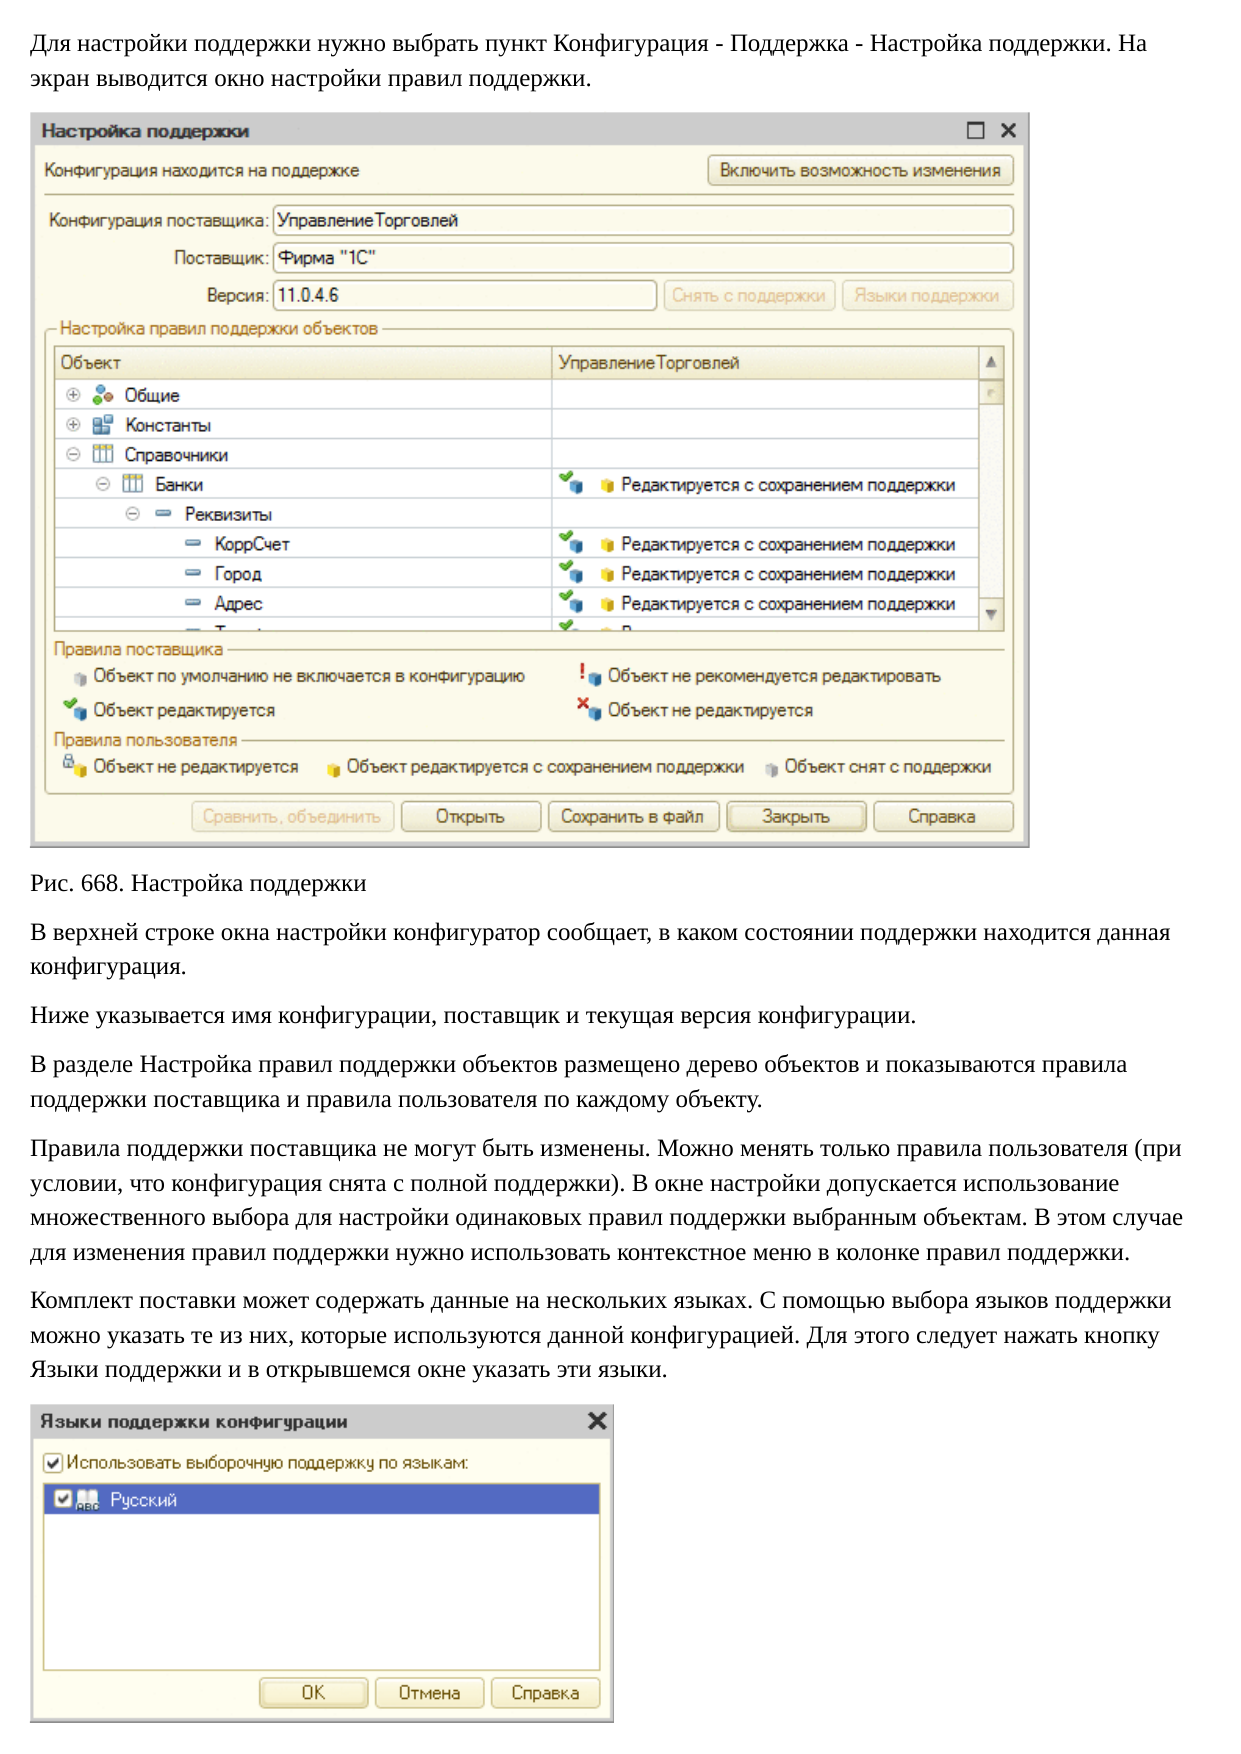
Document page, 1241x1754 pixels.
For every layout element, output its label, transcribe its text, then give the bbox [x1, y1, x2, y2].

text В разделе Настройка правил поддержки объектов размещено дерево объектов и показываются правила поддержки поставщика и правила пользователя по каждому объекту. [30, 1049, 1211, 1113]
picture [29, 111, 1030, 848]
text Для настройки поддержки нужно выбрать пункт Конфигурация ‑ Поддержка ‑ Настройка поддержки. На экран выводится окно настройки правил поддержки. [30, 28, 1211, 91]
text Рис. 668. Настройка поддержки [30, 868, 1211, 897]
picture [29, 1403, 614, 1723]
text Правила поддержки поставщика не могут быть изменены. Можно менять только правила пользователя (при условии, что конфигурация снята с полной поддержки). В окне настройки допускается использование множественного выбора для настройки одинаковых правил поддержки выбранным объектам. В этом случае для изменения правил поддержки нужно использовать контекстное меню в колонке правил поддержки. [30, 1133, 1211, 1265]
text Комплект поставки может содержать данные на нескольких языках. С помощью выбора языков поддержки можно указать те из них, которые используются данной конфигурацией. Для этого следует нажать кнопку Языки поддержки и в открывшемся окне указать эти языки. [30, 1286, 1211, 1383]
text В верхней строке окна настройки конфигуратор сообщает, в каком состоянии поддержки находится данная конфигурация. [30, 917, 1211, 980]
text Ниже указывается имя конфигурации, поставщик и текущая версия конфигурации. [30, 1001, 1211, 1029]
